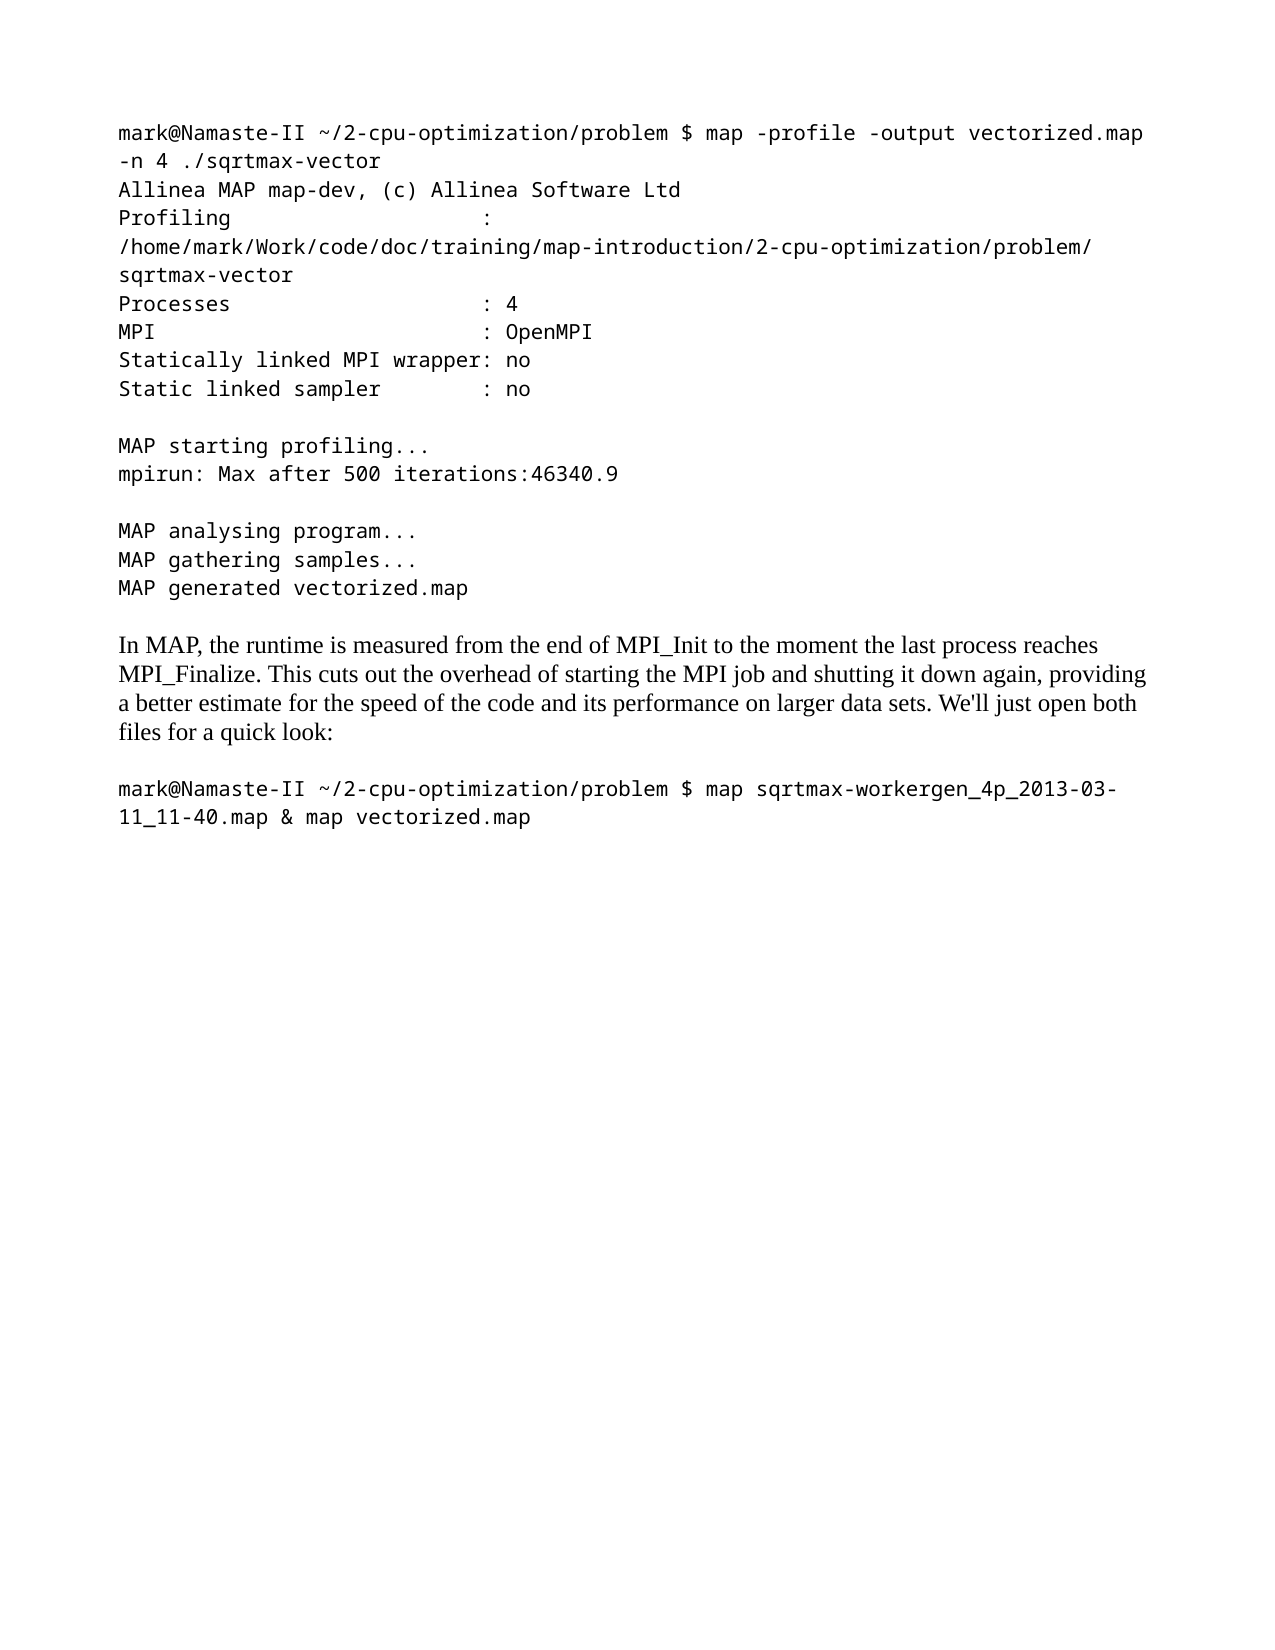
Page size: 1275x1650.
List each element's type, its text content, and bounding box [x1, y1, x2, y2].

text mpirun: Max after 500 iterations:46340.9 [118, 459, 1157, 488]
text Profiling : /home/mark/Work/code/doc/training/map-introduction/2-cpu-optimization/problem/sqrtmax-vector [118, 203, 1157, 289]
text MPI : OpenMPI [118, 317, 1157, 346]
text MAP generated vectorized.map [118, 573, 1157, 602]
text mark@Namaste-II ~/2-cpu-optimization/problem $ map -profile -output vectorized.map -n 4 ./sqrtmax-vector [118, 118, 1157, 175]
text Statically linked MPI wrapper: no [118, 346, 1157, 374]
text Processes : 4 [118, 289, 1157, 317]
text MAP analysing program... [118, 516, 1157, 545]
text Static linked sampler : no [118, 374, 1157, 402]
text MAP gathering samples... [118, 545, 1157, 573]
text mark@Namaste-II ~/2-cpu-optimization/problem $ map sqrtmax-workergen_4p_2013-03-11_11-40.map & map vectorized.map [118, 774, 1157, 831]
text MAP starting profiling... [118, 431, 1157, 459]
text Allinea MAP map-dev, (c) Allinea Software Ltd [118, 175, 1157, 203]
text In MAP, the runtime is measured from the end of MPI_Init to the moment the last process reaches MPI_Finalize. This cuts out the overhead of starting the MPI job and shutting it down again, providing a better estimate for the speed of the code and its performance on larger data sets. We'll just open both files for a quick look: [118, 630, 1157, 745]
